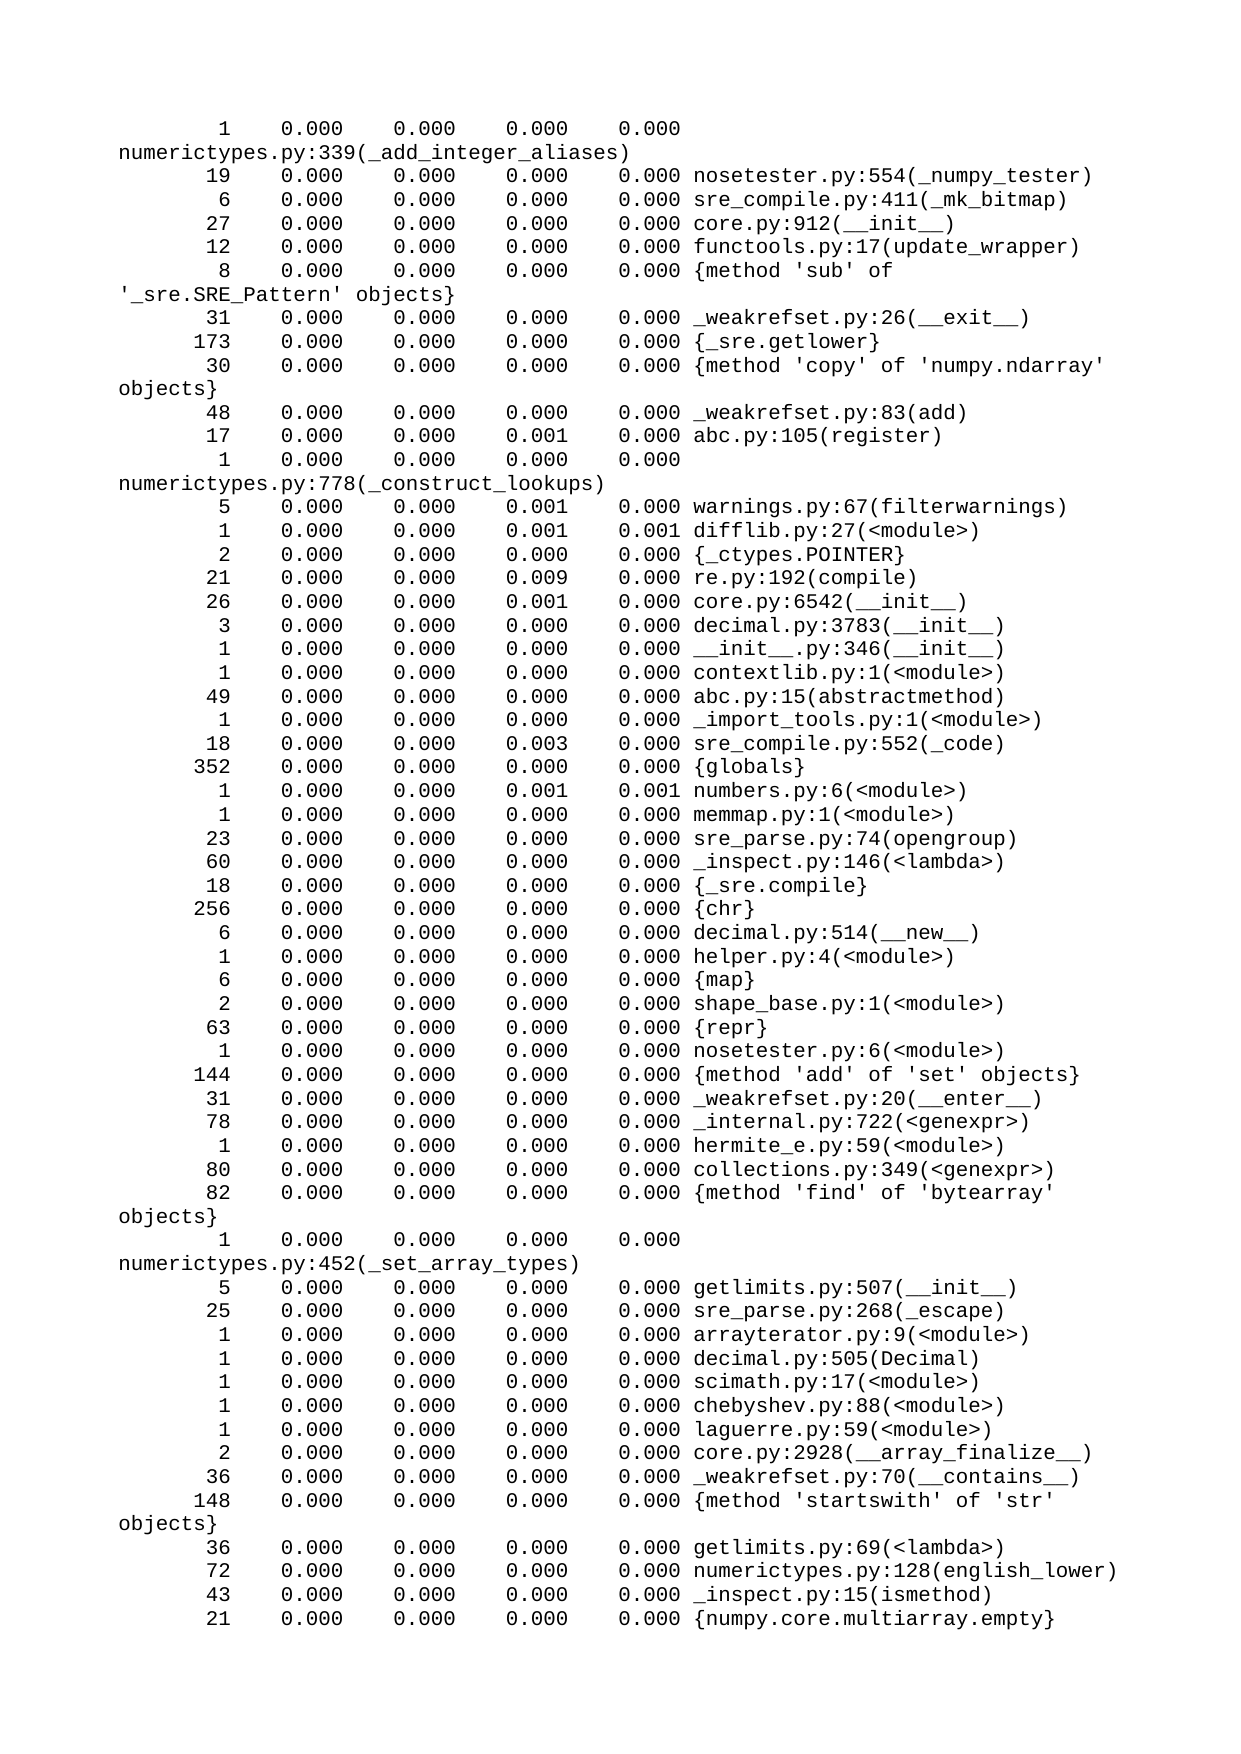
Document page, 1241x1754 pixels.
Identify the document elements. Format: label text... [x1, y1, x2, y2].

text 144 0.000 0.000 0.000 0.000 {method 'add' of 'set' objects} [118, 1064, 1122, 1088]
text 60 0.000 0.000 0.000 0.000 _inspect.py:146(<lambda>) [118, 851, 1122, 875]
text 18 0.000 0.000 0.003 0.000 sre_compile.py:552(_code) [118, 733, 1122, 757]
text 1 0.000 0.000 0.001 0.001 numbers.py:6(<module>) [118, 780, 1122, 804]
text 1 0.000 0.000 0.000 0.000 arrayterator.py:9(<module>) [118, 1324, 1122, 1348]
text 72 0.000 0.000 0.000 0.000 numerictypes.py:128(english_lower) [118, 1561, 1122, 1584]
text 1 0.000 0.000 0.000 0.000 contextlib.py:1(<module>) [118, 662, 1122, 686]
text 1 0.000 0.000 0.001 0.001 difflib.py:27(<module>) [118, 520, 1122, 544]
text 6 0.000 0.000 0.000 0.000 sre_compile.py:411(_mk_bitmap) [118, 189, 1122, 213]
text 1 0.000 0.000 0.000 0.000 numerictypes.py:452(_set_array_types) [118, 1229, 1122, 1277]
text 1 0.000 0.000 0.000 0.000 hermite_e.py:59(<module>) [118, 1135, 1122, 1158]
text 3 0.000 0.000 0.000 0.000 decimal.py:3783(__init__) [118, 615, 1122, 638]
text 26 0.000 0.000 0.001 0.000 core.py:6542(__init__) [118, 591, 1122, 615]
text 18 0.000 0.000 0.000 0.000 {_sre.compile} [118, 875, 1122, 898]
text 8 0.000 0.000 0.000 0.000 {method 'sub' of '_sre.SRE_Pattern' objects} [118, 260, 1122, 307]
text 48 0.000 0.000 0.000 0.000 _weakrefset.py:83(add) [118, 402, 1122, 426]
text 148 0.000 0.000 0.000 0.000 {method 'startswith' of 'str' objects} [118, 1489, 1122, 1537]
text 5 0.000 0.000 0.001 0.000 warnings.py:67(filterwarnings) [118, 496, 1122, 520]
text 63 0.000 0.000 0.000 0.000 {repr} [118, 1017, 1122, 1040]
text 49 0.000 0.000 0.000 0.000 abc.py:15(abstractmethod) [118, 686, 1122, 709]
text 2 0.000 0.000 0.000 0.000 {_ctypes.POINTER} [118, 544, 1122, 567]
text 80 0.000 0.000 0.000 0.000 collections.py:349(<genexpr>) [118, 1158, 1122, 1182]
text 31 0.000 0.000 0.000 0.000 _weakrefset.py:26(__exit__) [118, 307, 1122, 331]
text 2 0.000 0.000 0.000 0.000 shape_base.py:1(<module>) [118, 993, 1122, 1017]
text 256 0.000 0.000 0.000 0.000 {chr} [118, 898, 1122, 922]
text 31 0.000 0.000 0.000 0.000 _weakrefset.py:20(__enter__) [118, 1088, 1122, 1111]
text 17 0.000 0.000 0.001 0.000 abc.py:105(register) [118, 426, 1122, 449]
text 12 0.000 0.000 0.000 0.000 functools.py:17(update_wrapper) [118, 236, 1122, 260]
text 43 0.000 0.000 0.000 0.000 _inspect.py:15(ismethod) [118, 1584, 1122, 1608]
text 78 0.000 0.000 0.000 0.000 _internal.py:722(<genexpr>) [118, 1111, 1122, 1135]
text 6 0.000 0.000 0.000 0.000 decimal.py:514(__new__) [118, 922, 1122, 946]
text 25 0.000 0.000 0.000 0.000 sre_parse.py:268(_escape) [118, 1300, 1122, 1324]
text 5 0.000 0.000 0.000 0.000 getlimits.py:507(__init__) [118, 1277, 1122, 1300]
text 21 0.000 0.000 0.009 0.000 re.py:192(compile) [118, 567, 1122, 591]
text 1 0.000 0.000 0.000 0.000 numerictypes.py:339(_add_integer_aliases) [118, 118, 1122, 165]
text 19 0.000 0.000 0.000 0.000 nosetester.py:554(_numpy_tester) [118, 165, 1122, 189]
text 1 0.000 0.000 0.000 0.000 nosetester.py:6(<module>) [118, 1040, 1122, 1064]
text 1 0.000 0.000 0.000 0.000 helper.py:4(<module>) [118, 946, 1122, 969]
text 352 0.000 0.000 0.000 0.000 {globals} [118, 757, 1122, 780]
text 1 0.000 0.000 0.000 0.000 __init__.py:346(__init__) [118, 638, 1122, 662]
text 27 0.000 0.000 0.000 0.000 core.py:912(__init__) [118, 213, 1122, 236]
text 1 0.000 0.000 0.000 0.000 memmap.py:1(<module>) [118, 804, 1122, 827]
text 1 0.000 0.000 0.000 0.000 _import_tools.py:1(<module>) [118, 709, 1122, 733]
text 82 0.000 0.000 0.000 0.000 {method 'find' of 'bytearray' objects} [118, 1182, 1122, 1229]
text 30 0.000 0.000 0.000 0.000 {method 'copy' of 'numpy.ndarray' objects} [118, 354, 1122, 402]
text 1 0.000 0.000 0.000 0.000 scimath.py:17(<module>) [118, 1371, 1122, 1395]
text 1 0.000 0.000 0.000 0.000 numerictypes.py:778(_construct_lookups) [118, 449, 1122, 496]
text 173 0.000 0.000 0.000 0.000 {_sre.getlower} [118, 331, 1122, 354]
text 23 0.000 0.000 0.000 0.000 sre_parse.py:74(opengroup) [118, 827, 1122, 851]
text 21 0.000 0.000 0.000 0.000 {numpy.core.multiarray.empty} [118, 1608, 1122, 1631]
text 36 0.000 0.000 0.000 0.000 _weakrefset.py:70(__contains__) [118, 1466, 1122, 1489]
text 1 0.000 0.000 0.000 0.000 decimal.py:505(Decimal) [118, 1348, 1122, 1371]
text 36 0.000 0.000 0.000 0.000 getlimits.py:69(<lambda>) [118, 1537, 1122, 1561]
text 2 0.000 0.000 0.000 0.000 core.py:2928(__array_finalize__) [118, 1442, 1122, 1466]
text 1 0.000 0.000 0.000 0.000 chebyshev.py:88(<module>) [118, 1395, 1122, 1419]
text 6 0.000 0.000 0.000 0.000 {map} [118, 969, 1122, 993]
text 1 0.000 0.000 0.000 0.000 laguerre.py:59(<module>) [118, 1419, 1122, 1442]
